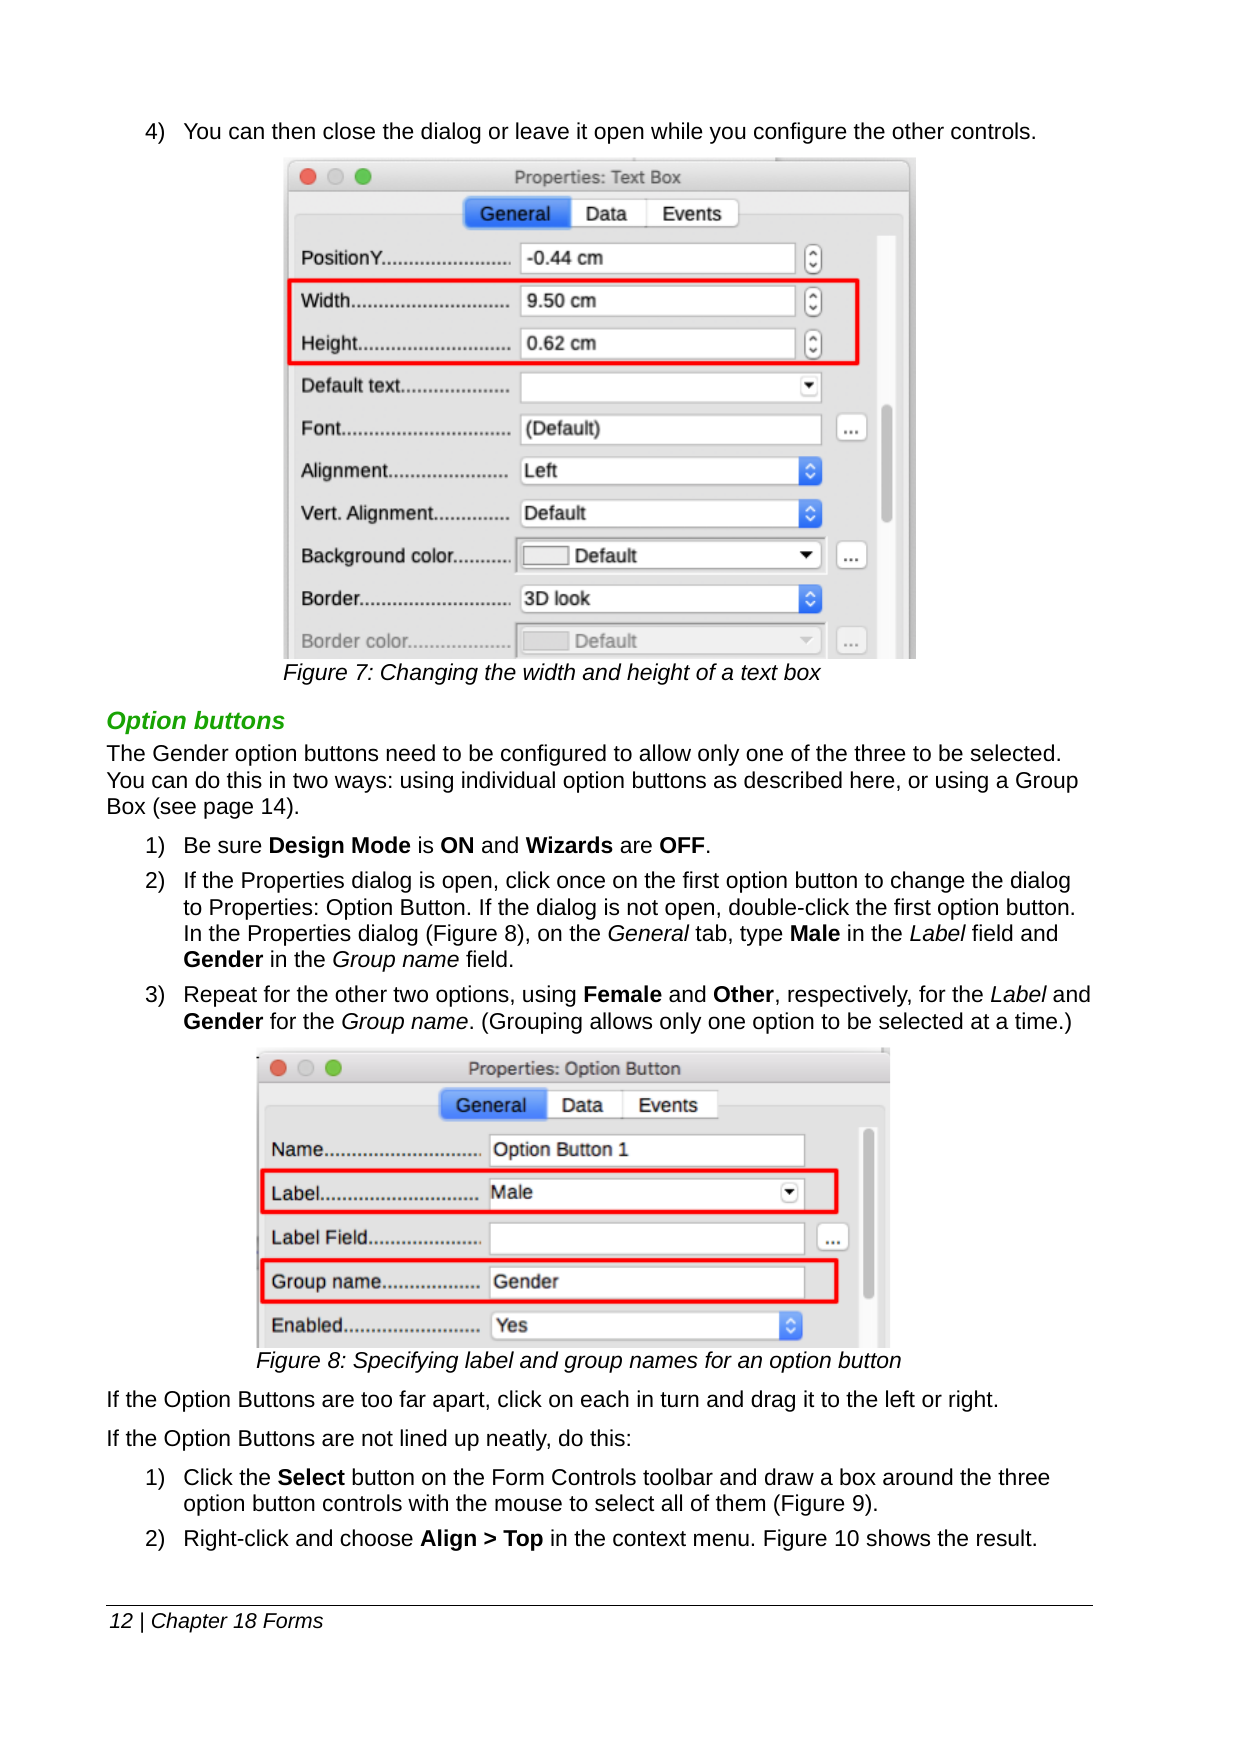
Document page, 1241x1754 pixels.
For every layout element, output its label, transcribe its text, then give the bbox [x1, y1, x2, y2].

picture [255, 1046, 891, 1348]
list The Gender option buttons need to be configured to allow only one of the three to be selected. You can do this in two ways: using individual option buttons as described here, or using a Group Box (see page ). [106, 740, 1093, 819]
list Click the Select button on the Form Controls toolbar and draw a box around the three option button controls with the mouse to select all of them (Figure 9). [165, 1463, 1093, 1516]
list Repeat for the other two options, using Female and Other, respectively, for the Label and Gender for the Group name. (Grouping allows only one option to be selected at a time.) [165, 981, 1093, 1034]
list Right-click and choose Align > Top in the context menu. Figure 10 shows the result. [165, 1525, 1093, 1551]
subtitle Option buttons [106, 706, 1093, 734]
text If the Option Buttons are not lined up neatly, do this: [106, 1425, 1093, 1451]
text Figure 7: Changing the width and height of a text box [283, 659, 916, 685]
picture [282, 156, 916, 659]
text Figure 8: Specifying label and group names for an option button [256, 1046, 943, 1374]
list If the Properties dialog is open, click once on the first option button to change the dialog to Properties: Option Button. If the dialog is not open, double-click the first option button. In the Properties dialog (Figure 8), on the General tab, type Male in the Label field and Gender in the Group name field. [165, 867, 1093, 973]
list Be sure Design Mode is ON and Wizards are OFF. [165, 832, 1093, 858]
text If the Option Buttons are too far apart, click on each in turn and drag it to the left or right. [106, 1386, 1093, 1412]
list You can then close the dialog or leave it open while you configure the other controls. [165, 118, 1093, 144]
